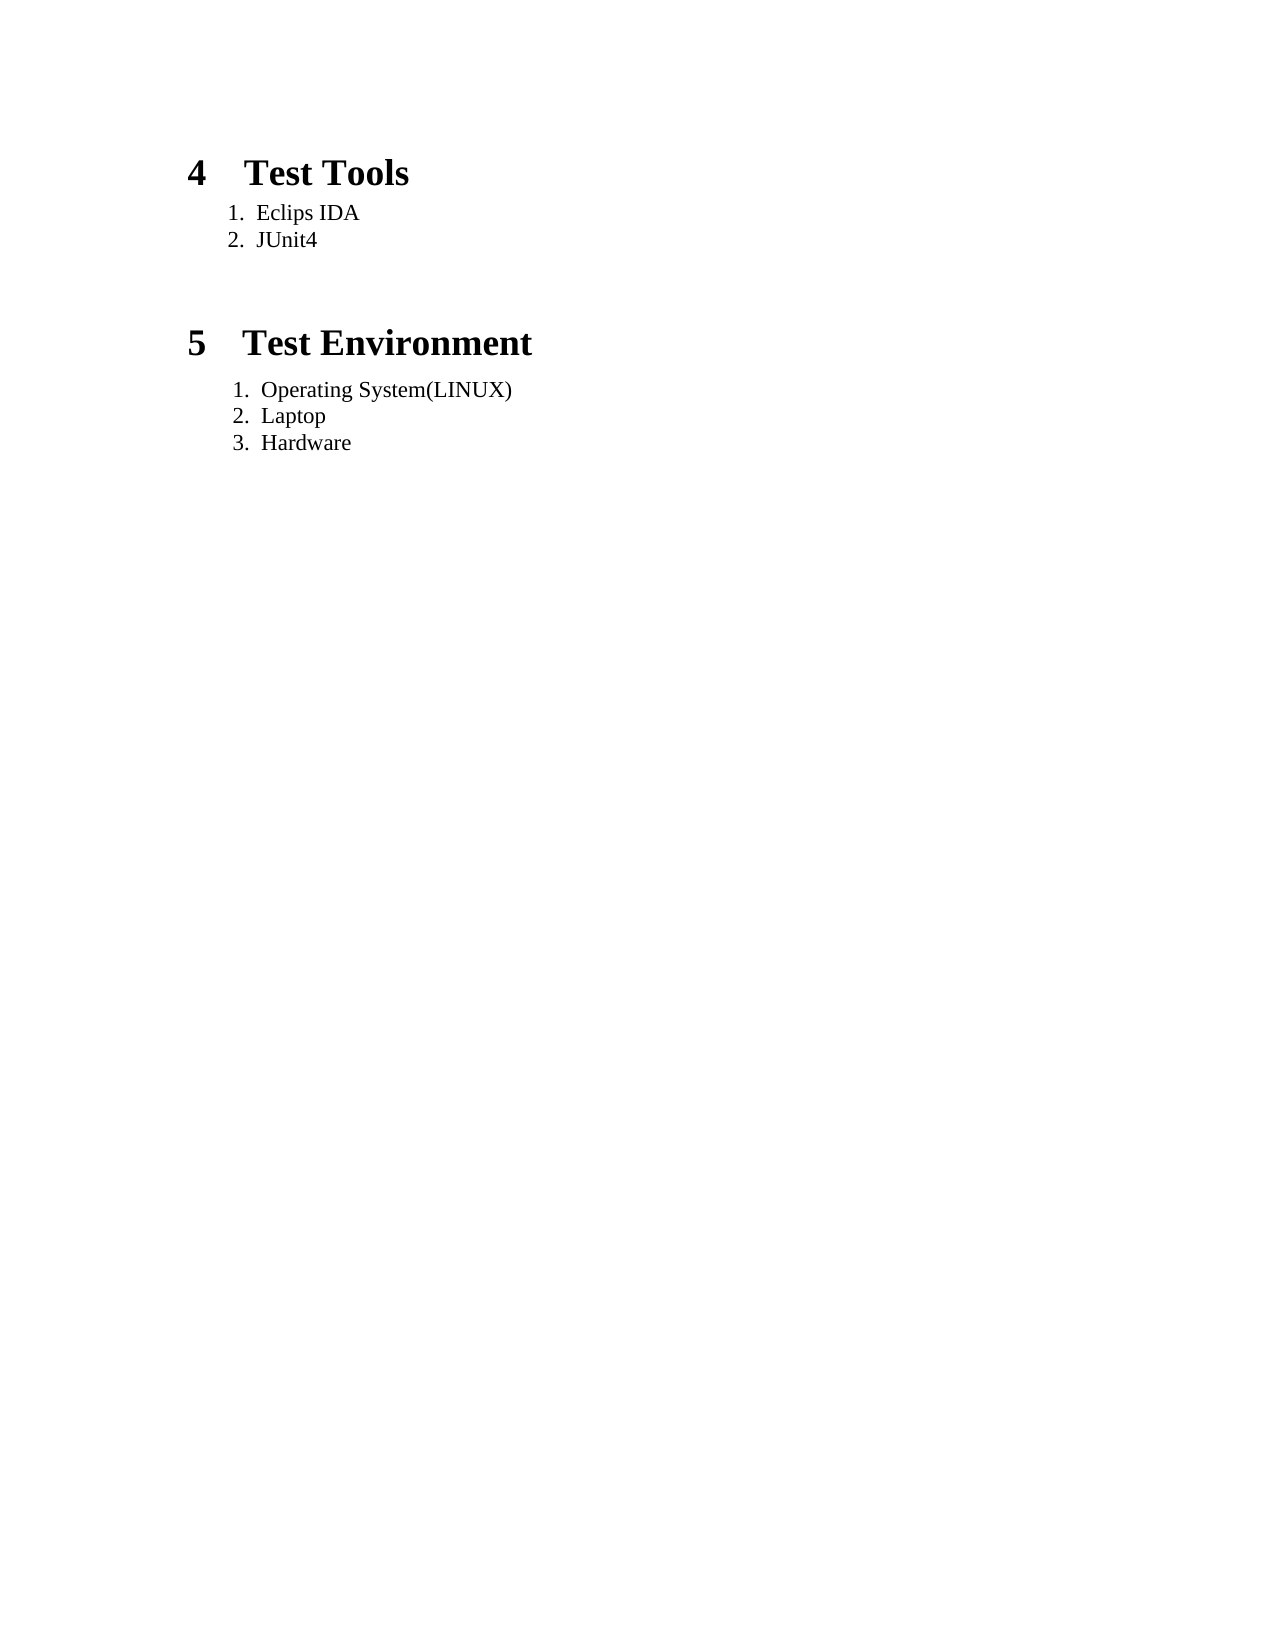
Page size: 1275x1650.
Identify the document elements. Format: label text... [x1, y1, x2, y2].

text 1. Eclips IDA [187, 199, 1087, 226]
text 2. JUnit4 [187, 226, 1087, 252]
text 2. Laptop [232, 402, 1087, 428]
text 1. Operating System(LINUX) [232, 376, 1087, 402]
list 4 Test Tools [187, 150, 1087, 193]
subtitle Test Environment [187, 320, 1087, 363]
text 3. Hardware [232, 428, 1087, 455]
